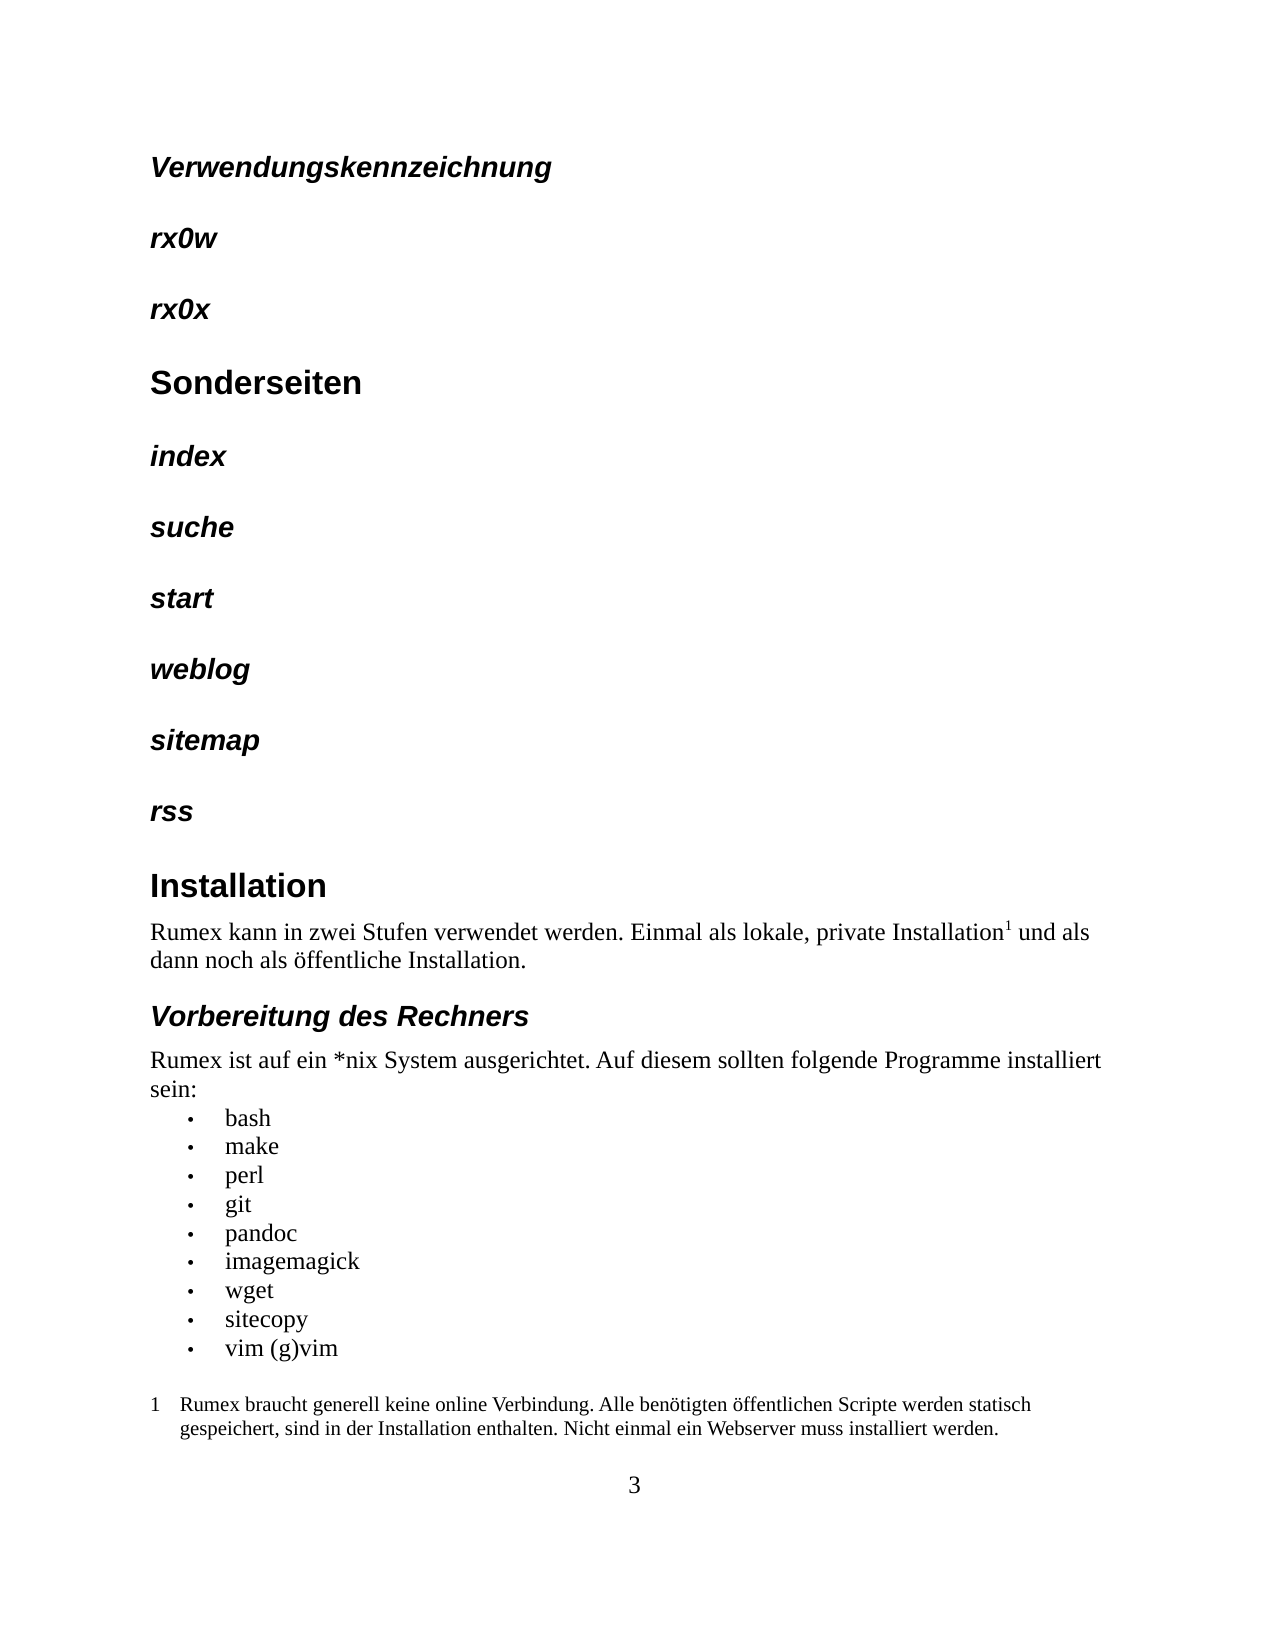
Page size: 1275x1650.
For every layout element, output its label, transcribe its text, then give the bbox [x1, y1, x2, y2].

subtitle weblog [150, 652, 1125, 686]
subtitle Vorbereitung des Rechners [150, 999, 1125, 1033]
subtitle rss [150, 794, 1125, 828]
list make [187, 1131, 1125, 1160]
text Rumex braucht generell keine online Verbindung. Alle benötigten öffentlichen Scripte werden statisch gespeichert, sind in der Installation enthalten. Nicht einmal ein Webserver muss installiert werden. [150, 1392, 1125, 1440]
list sitecopy [187, 1304, 1125, 1333]
list perl [187, 1160, 1125, 1189]
list git [187, 1189, 1125, 1218]
subtitle rx0w [150, 221, 1125, 254]
list bash [187, 1103, 1125, 1131]
text Rumex kann in zwei Stufen verwendet werden. Einmal als lokale, private Installation und als dann noch als öffentliche Installation. [150, 917, 1125, 974]
subtitle Verwendungskennzeichnung [150, 150, 1125, 183]
list vim (g)vim [187, 1333, 1125, 1361]
subtitle start [150, 581, 1125, 615]
subtitle suche [150, 510, 1125, 544]
list wget [187, 1275, 1125, 1304]
list imagemagick [187, 1246, 1125, 1275]
subtitle sitemap [150, 723, 1125, 757]
subtitle index [150, 439, 1125, 473]
subtitle rx0x [150, 292, 1125, 326]
text Rumex ist auf ein *nix System ausgerichtet. Auf diesem sollten folgende Programme installiert sein: [150, 1045, 1125, 1103]
subtitle Installation [150, 866, 1125, 904]
subtitle Sonderseiten [150, 363, 1125, 402]
list pandoc [187, 1218, 1125, 1246]
